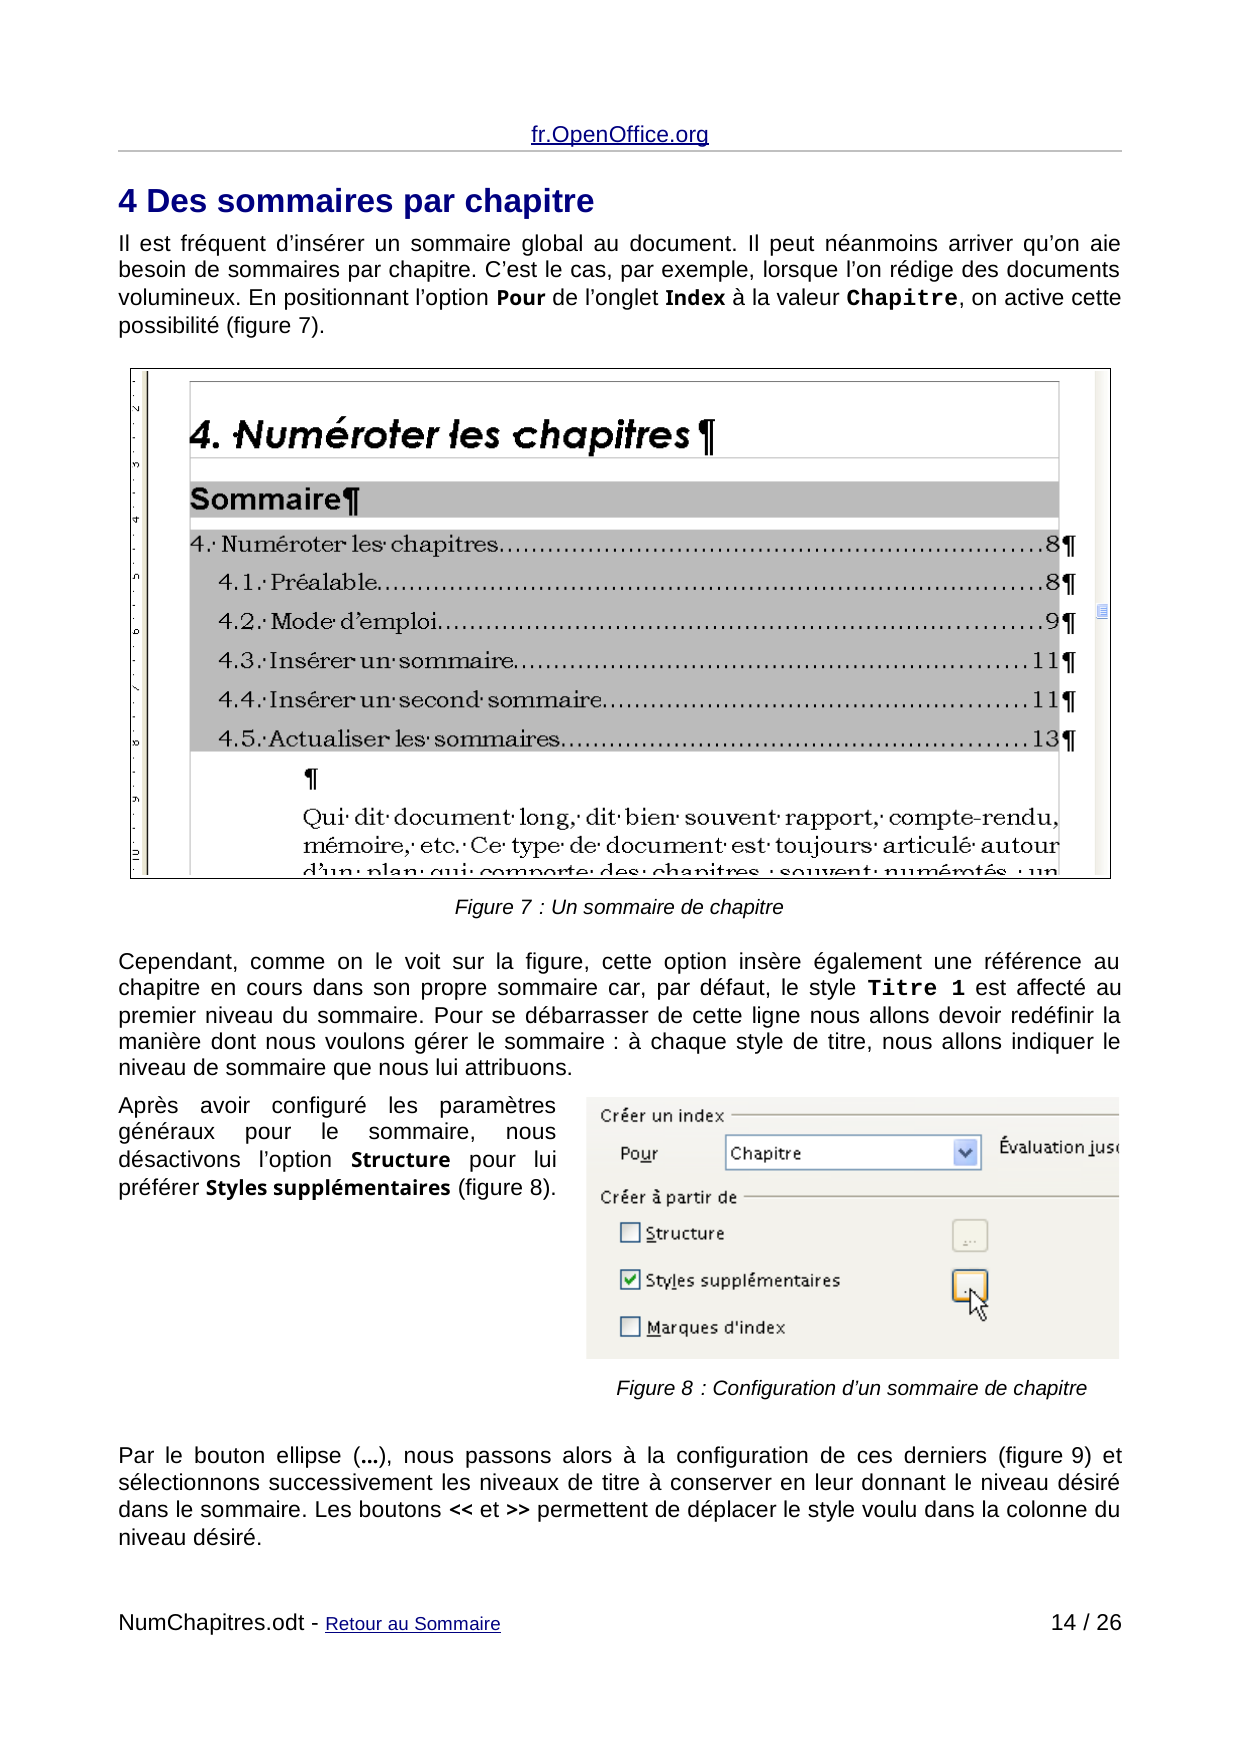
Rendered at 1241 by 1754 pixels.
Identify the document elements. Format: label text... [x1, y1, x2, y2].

text Cependant, comme on le voit sur la figure, cette option insère également une référence au chapitre en cours dans son propre sommaire car, par défaut, le style Titre 1 est affecté au premier niveau du sommaire. Pour se débarrasser de cette ligne nous allons devoir redéfinir la manière dont nous voulons gérer le sommaire : à chaque style de titre, nous allons indiquer le niveau de sommaire que nous lui attribuons. [118, 350, 1122, 1081]
text Après avoir configuré les paramètres généraux pour le sommaire, nous désactivons l’option Structure pour lui préférer Styles supplémentaires (figure 8). [118, 1093, 1122, 1429]
picture [132, 371, 1108, 875]
text Figure 8 : Configuration d’un sommaire de chapitre [586, 1359, 1119, 1399]
text Figure 7 : Un sommaire de chapitre [129, 369, 1111, 919]
subtitle Des sommaires par chapitre [118, 182, 1122, 219]
text Par le bouton ellipse (...), nous passons alors à la configuration de ces derniers (figure 9) et sélectionnons successivement les niveaux de titre à conserver en leur donnant le niveau désiré dans le sommaire. Les boutons << et >> permettent de déplacer le style voulu dans la colonne du niveau désiré. [118, 1441, 1122, 1550]
picture [586, 1097, 1120, 1359]
text Il est fréquent d’insérer un sommaire global au document. Il peut néanmoins arriver qu’on aie besoin de sommaires par chapitre. C’est le cas, par exemple, lorsque l’on rédige des documents volumineux. En positionnant l’option Pour de l’onglet Index à la valeur Chapitre, on active cette possibilité (figure 7). [118, 231, 1122, 338]
